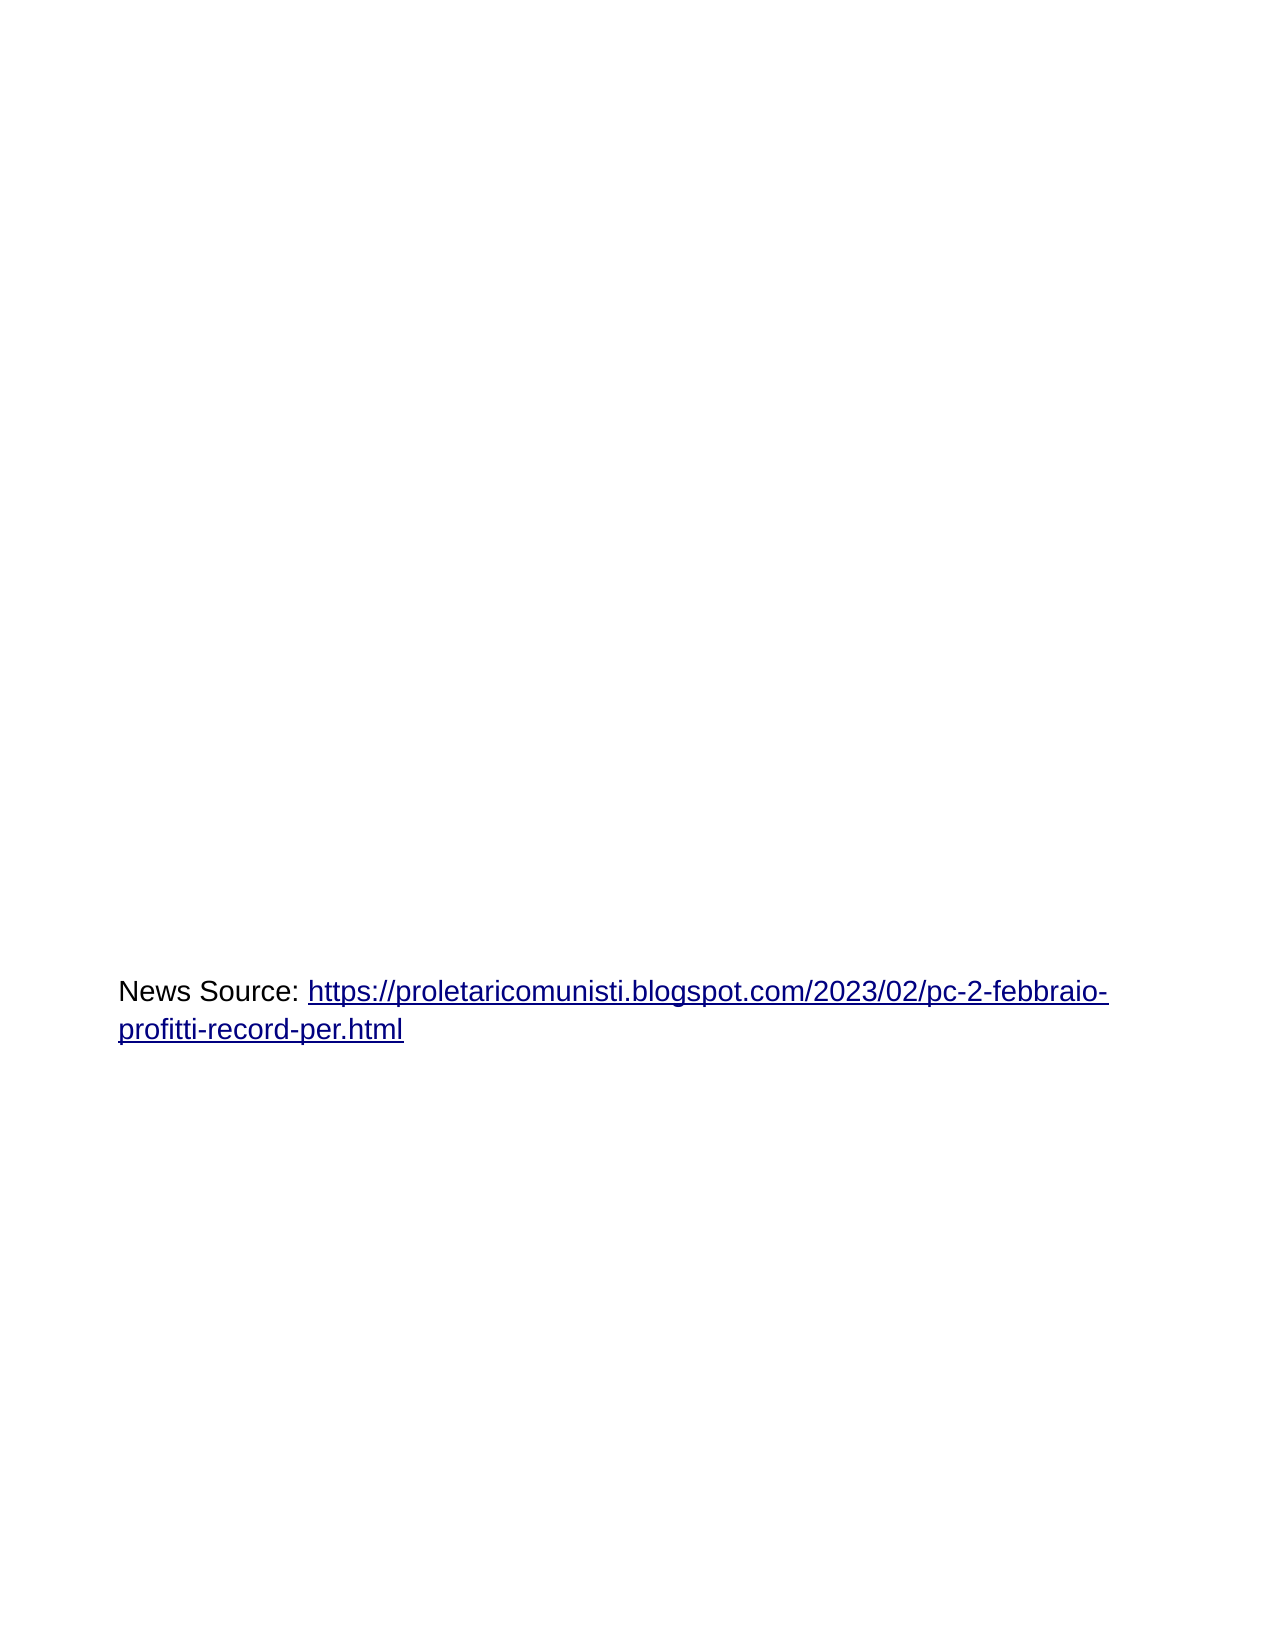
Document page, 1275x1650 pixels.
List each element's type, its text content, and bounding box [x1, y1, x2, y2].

text News Source: https://proletaricomunisti.blogspot.com/2023/02/pc-2-febbraio-profitti-record-per.html [118, 974, 1157, 1046]
